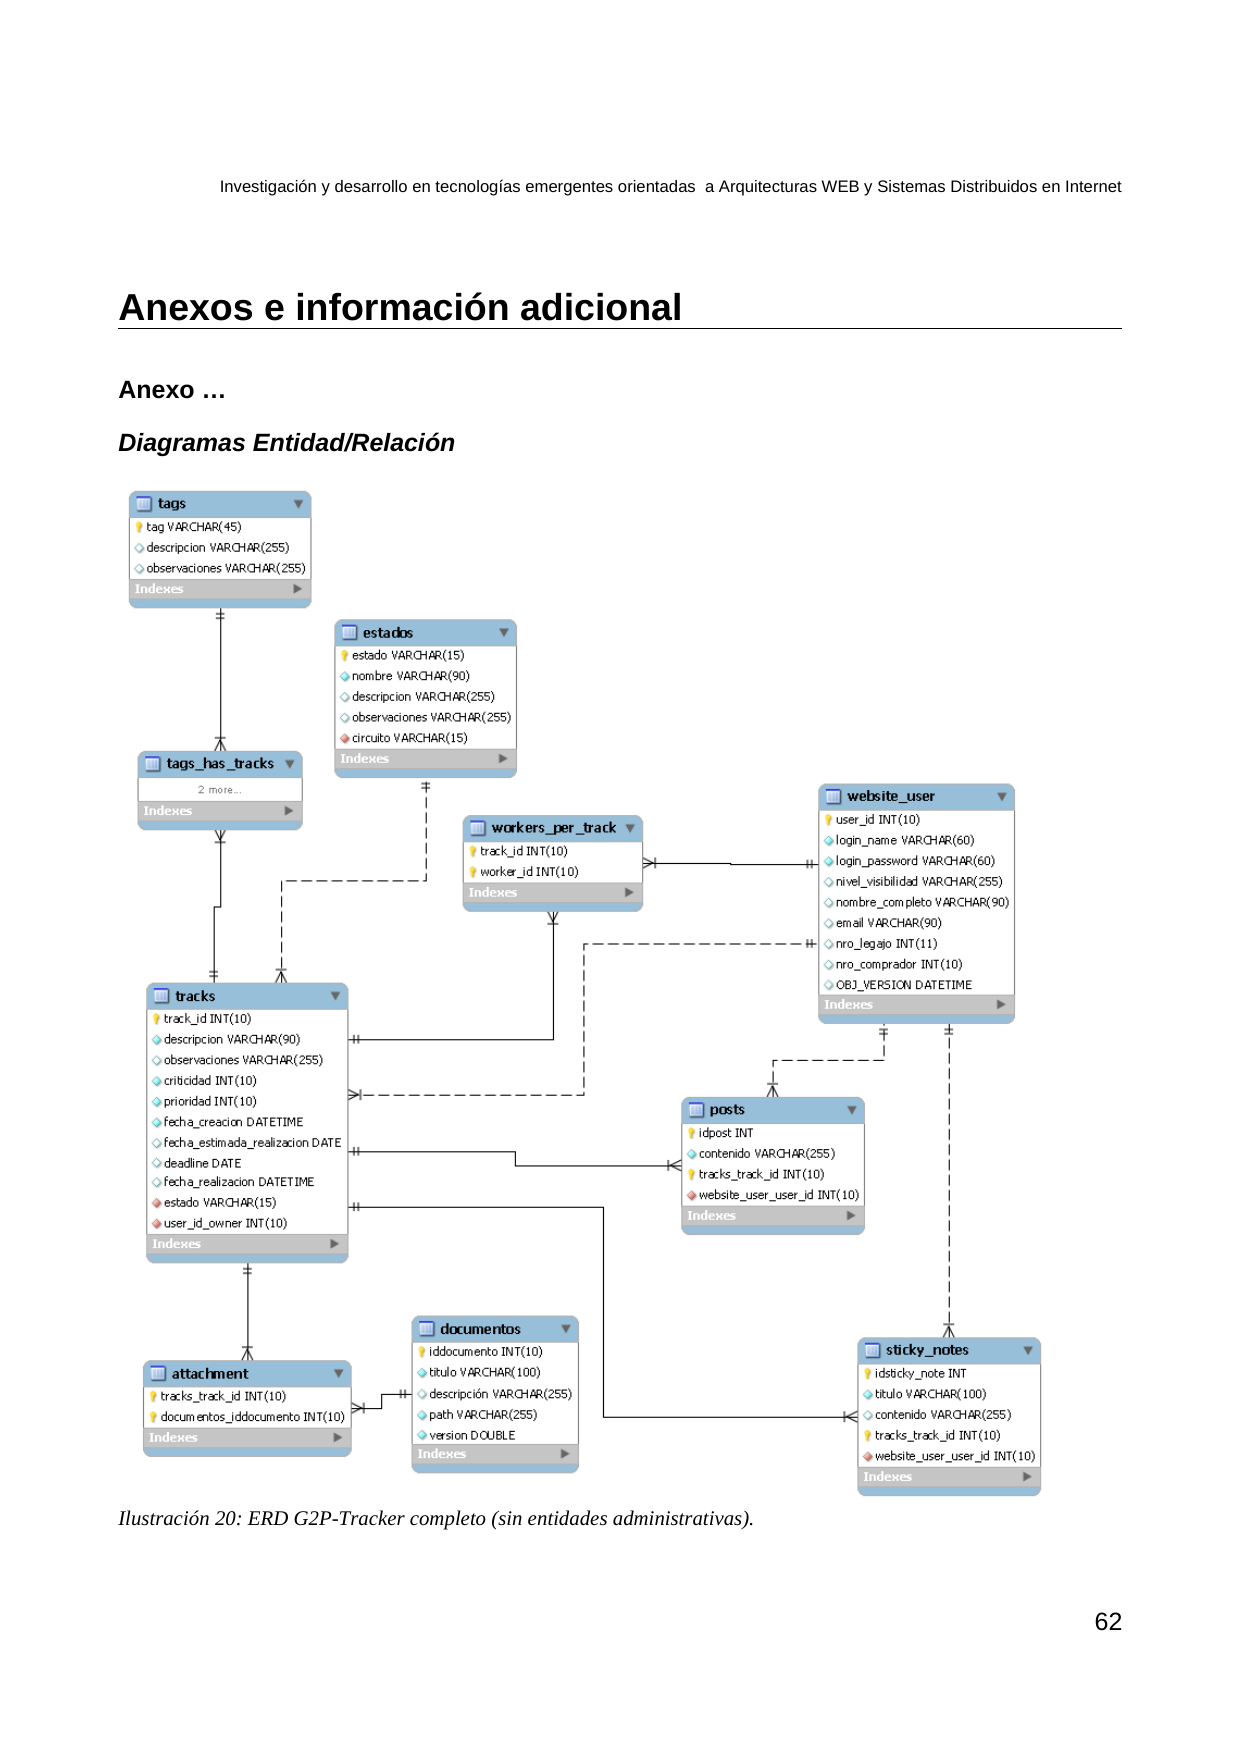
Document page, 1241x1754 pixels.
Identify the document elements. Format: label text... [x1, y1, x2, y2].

subtitle Anexos e información adicional [693, 285, 1122, 328]
subtitle Anexo … [226, 375, 1122, 404]
picture [118, 481, 1051, 1506]
text Ilustración 20: ERD G2P-Tracker completo (sin entidades administrativas). [757, 1506, 1051, 1530]
subtitle Diagramas Entidad/Relación [458, 428, 1122, 457]
